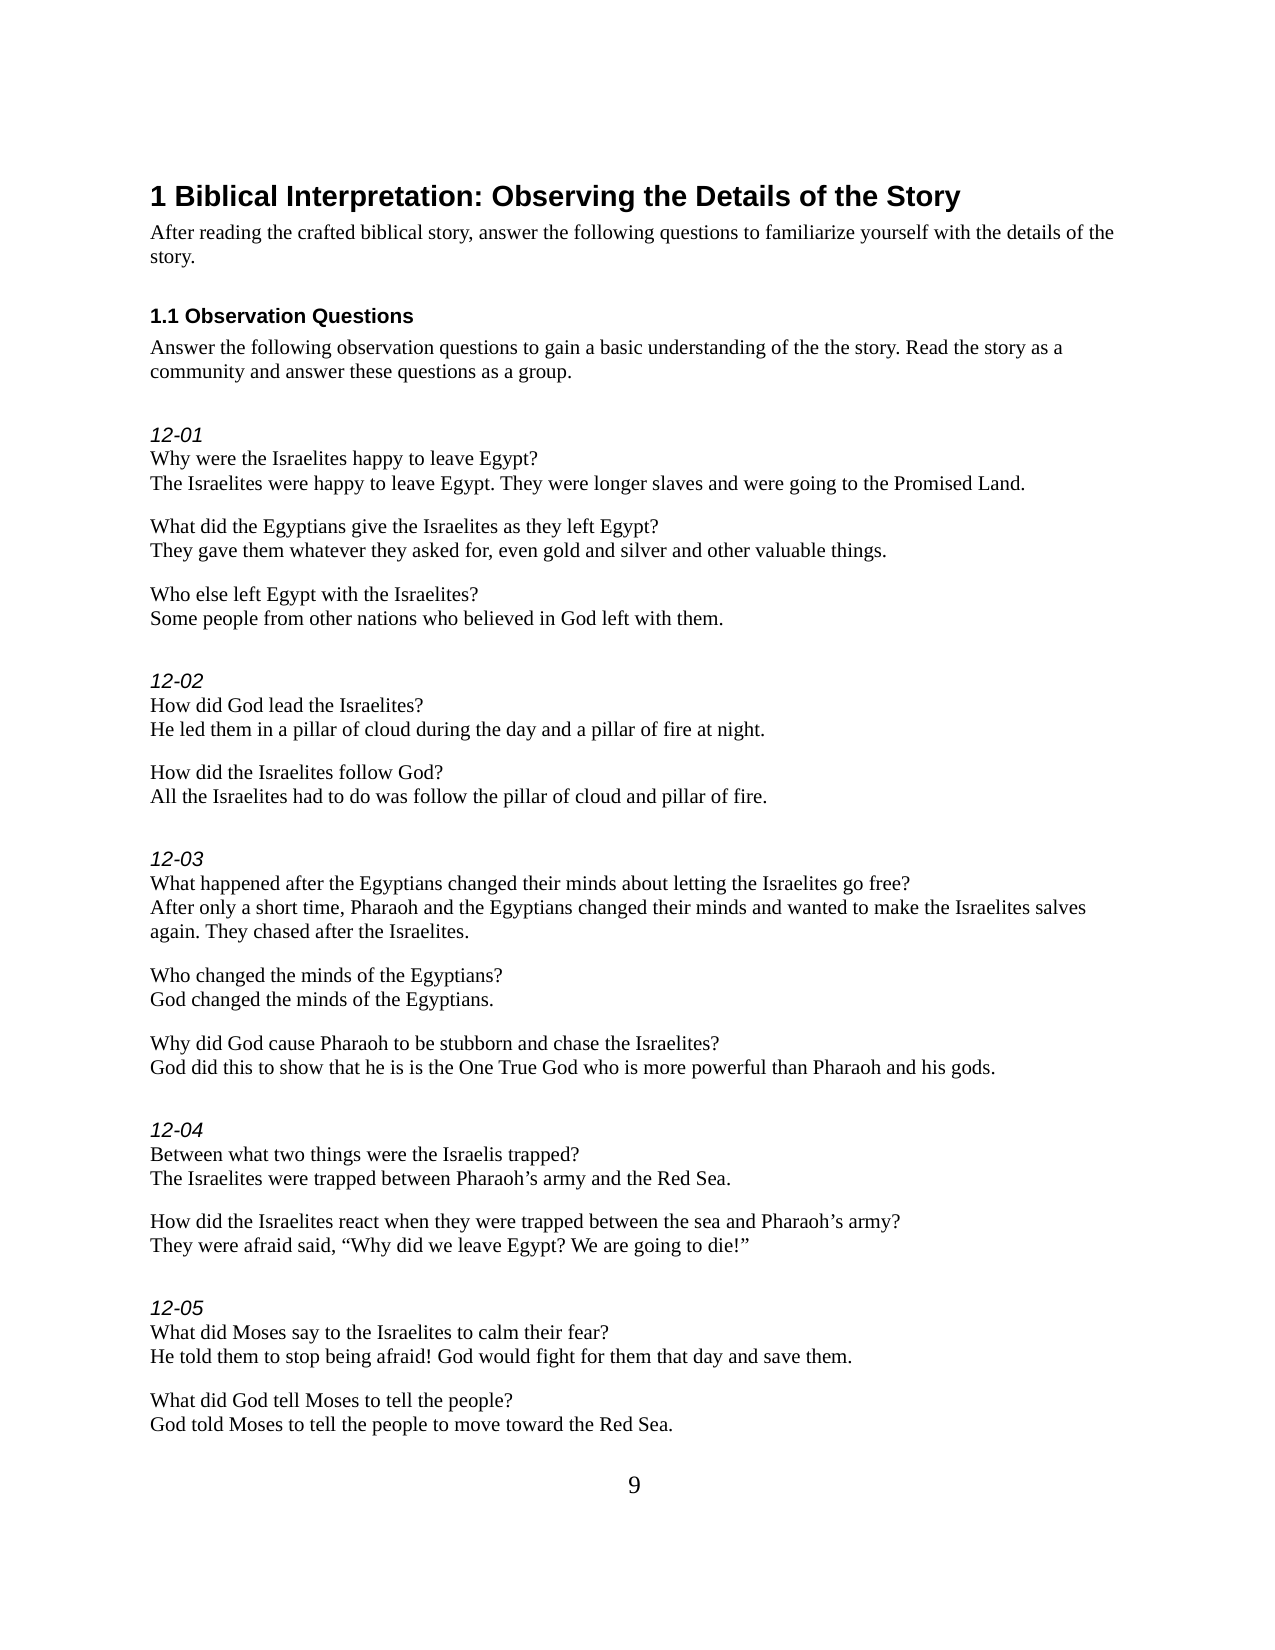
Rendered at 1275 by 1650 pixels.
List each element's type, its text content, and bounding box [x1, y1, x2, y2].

text What happened after the Egyptians changed their minds about letting the Israelites go free? After only a short time, Pharaoh and the Egyptians changed their minds and wanted to make the Israelites salves again. They chased after the Israelites. [150, 871, 1125, 943]
text What did Moses say to the Israelites to calm their fear? He told them to stop being afraid! God would fight for them that day and save them. [150, 1320, 1125, 1368]
subtitle 12-04 [150, 1118, 1125, 1142]
subtitle 12-05 [150, 1296, 1125, 1320]
subtitle 12-03 [150, 847, 1125, 871]
text How did the Israelites follow God? All the Israelites had to do was follow the pillar of cloud and pillar of fire. [150, 760, 1125, 808]
text Answer the following observation questions to gain a basic understanding of the the story. Read the story as a community and answer these questions as a group. [150, 335, 1125, 383]
subtitle 1.1 Observation Questions [150, 304, 1125, 328]
text How did God lead the Israelites? He led them in a pillar of cloud during the day and a pillar of fire at night. [150, 693, 1125, 741]
text What did the Egyptians give the Israelites as they left Egypt? They gave them whatever they asked for, even gold and silver and other valuable things. [150, 514, 1125, 562]
subtitle 12-02 [150, 669, 1125, 693]
text Why did God cause Pharaoh to be stubborn and chase the Israelites? God did this to show that he is is the One True God who is more powerful than Pharaoh and his gods. [150, 1031, 1125, 1079]
text Who else left Egypt with the Israelites? Some people from other nations who believed in God left with them. [150, 582, 1125, 630]
text After reading the crafted biblical story, answer the following questions to familiarize yourself with the details of the story. [150, 220, 1125, 268]
subtitle 12-01 [150, 422, 1125, 446]
text Why were the Israelites happy to leave Egypt? The Israelites were happy to leave Egypt. They were longer slaves and were going to the Promised Land. [150, 446, 1125, 494]
text What did God tell Moses to tell the people? God told Moses to tell the people to move toward the Red Sea. [150, 1388, 1125, 1436]
text How did the Israelites react when they were trapped between the sea and Pharaoh’s army? They were afraid said, “Why did we leave Egypt? We are going to die!” [150, 1209, 1125, 1257]
subtitle 1 Biblical Interpretation: Observing the Details of the Story [150, 179, 1125, 212]
text Between what two things were the Israelis trapped? The Israelites were trapped between Pharaoh’s army and the Red Sea. [150, 1142, 1125, 1190]
text Who changed the minds of the Egyptians? God changed the minds of the Egyptians. [150, 963, 1125, 1011]
